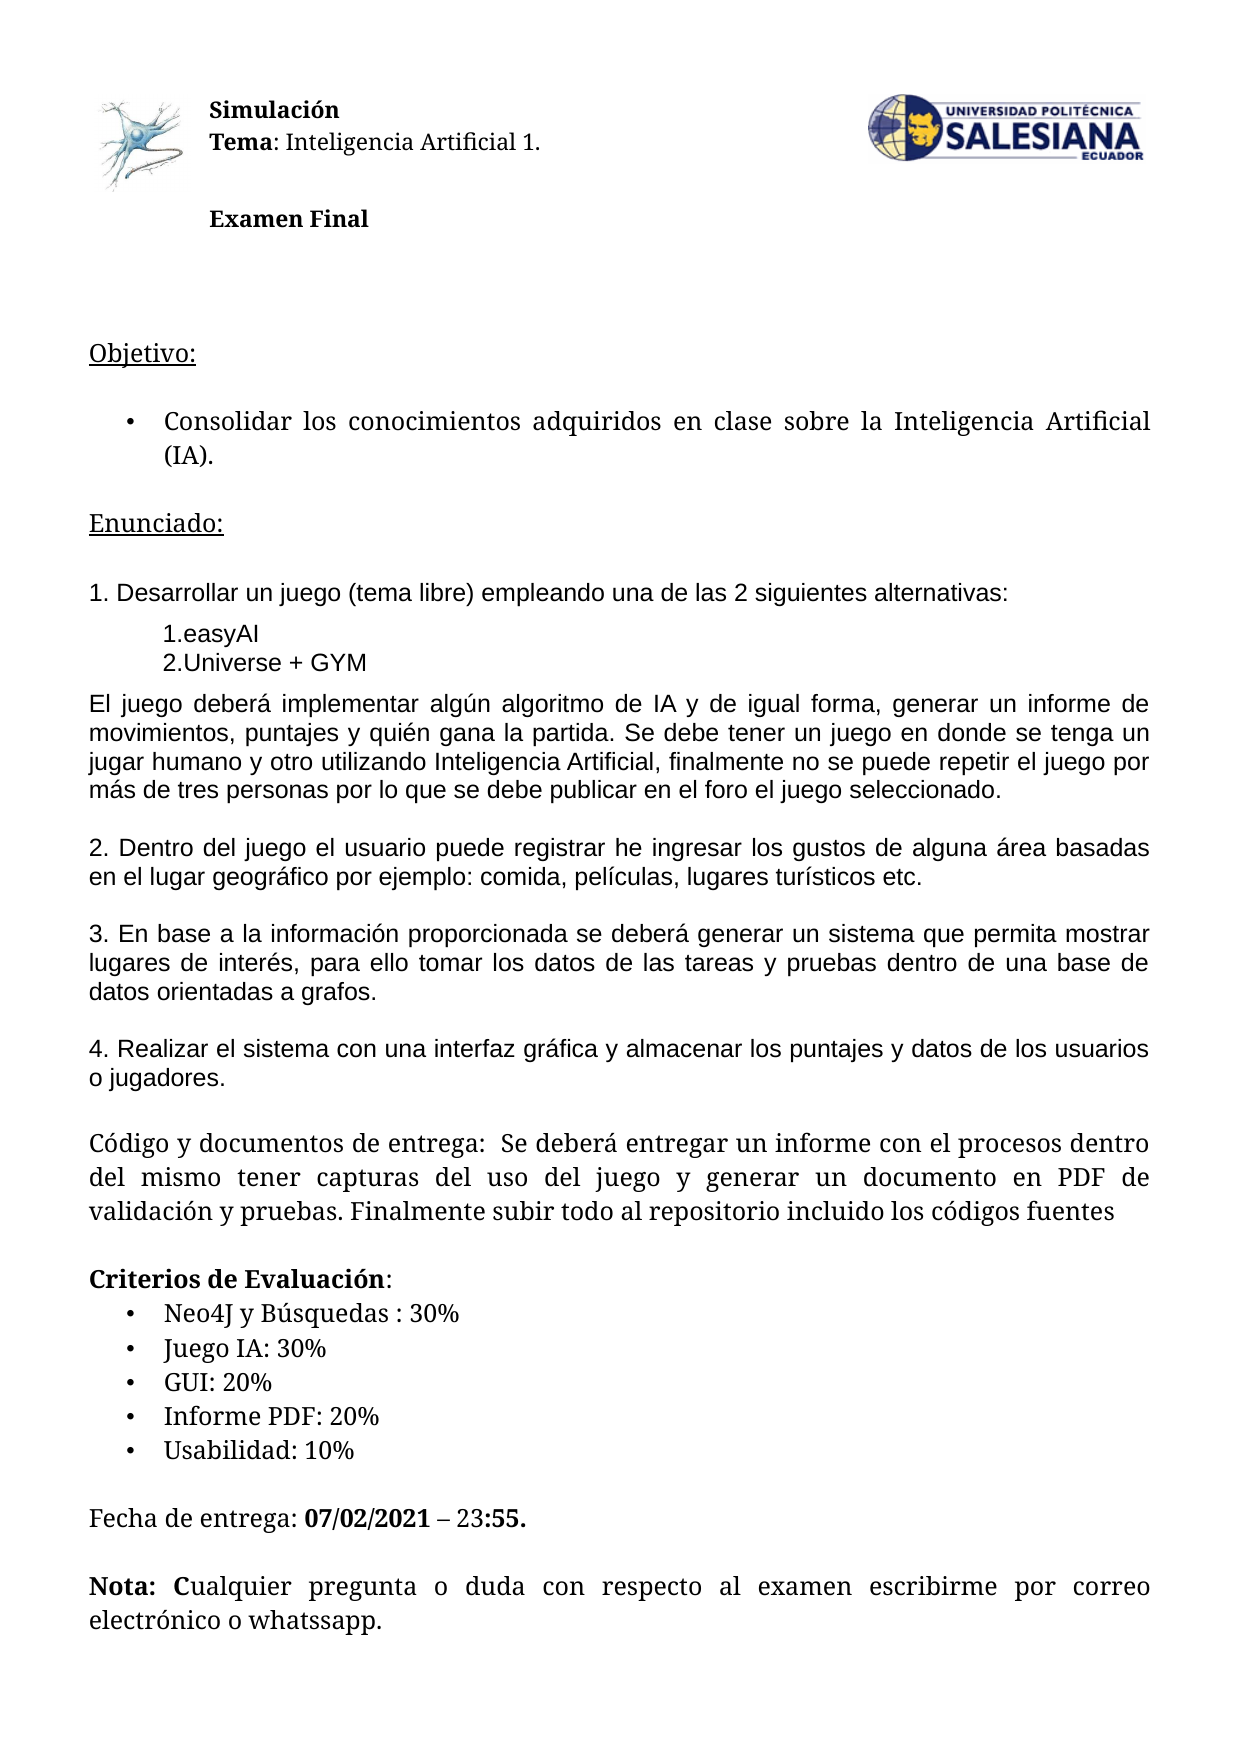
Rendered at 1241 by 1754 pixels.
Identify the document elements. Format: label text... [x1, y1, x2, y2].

list Consolidar los conocimientos adquiridos en clase sobre la Inteligencia Artificial (IA). [126, 403, 1152, 472]
list Usabilidad: 10% [126, 1432, 1152, 1466]
text Fecha de entrega: 07/02/2021 – 23:55. [88, 1501, 1152, 1534]
list GUI: 20% [126, 1364, 1152, 1398]
text 2. Dentro del juego el usuario puede registrar he ingresar los gustos de alguna área basadas en el lugar geográfico por ejemplo: comida, películas, lugares turísticos etc. [88, 833, 1152, 891]
text Código y documentos de entrega: Se deberá entregar un informe con el procesos dentro del mismo tener capturas del uso del juego y generar un documento en PDF de validación y pruebas. Finalmente subir todo al repositorio incluido los códigos fuentes [88, 1126, 1152, 1228]
text 3. En base a la información proporcionada se deberá generar un sistema que permita mostrar lugares de interés, para ello tomar los datos de las tareas y pruebas dentro de una base de datos orientadas a grafos. [88, 919, 1152, 1006]
text Objetivo: [88, 335, 1152, 369]
list Juego IA: 30% [126, 1330, 1152, 1364]
text El juego deberá implementar algún algoritmo de IA y de igual forma, generar un informe de movimientos, puntajes y quién gana la partida. Se debe tener un juego en donde se tenga un jugar humano y otro utilizando Inteligencia Artificial, finalmente no se puede repetir el juego por más de tres personas por lo que se debe publicar en el foro el juego seleccionado. [88, 689, 1152, 804]
text 4. Realizar el sistema con una interfaz gráfica y almacenar los puntajes y datos de los usuarios o jugadores. [88, 1034, 1152, 1092]
text Enunciado: [88, 506, 1152, 540]
text 1. Desarrollar un juego (tema libre) empleando una de las 2 siguientes alternativas: [88, 578, 1152, 607]
picture [868, 94, 1147, 167]
list easyAI [88, 619, 1152, 648]
list Neo4J y Búsquedas : 30% [126, 1296, 1152, 1330]
list Universe + GYM [88, 648, 1152, 677]
list Informe PDF: 20% [126, 1398, 1152, 1432]
picture [94, 94, 192, 192]
text Criterios de Evaluación: [88, 1262, 1152, 1296]
text Nota: Cualquier pregunta o duda con respecto al examen escribirme por correo electrónico o whatssapp. [88, 1569, 1152, 1637]
